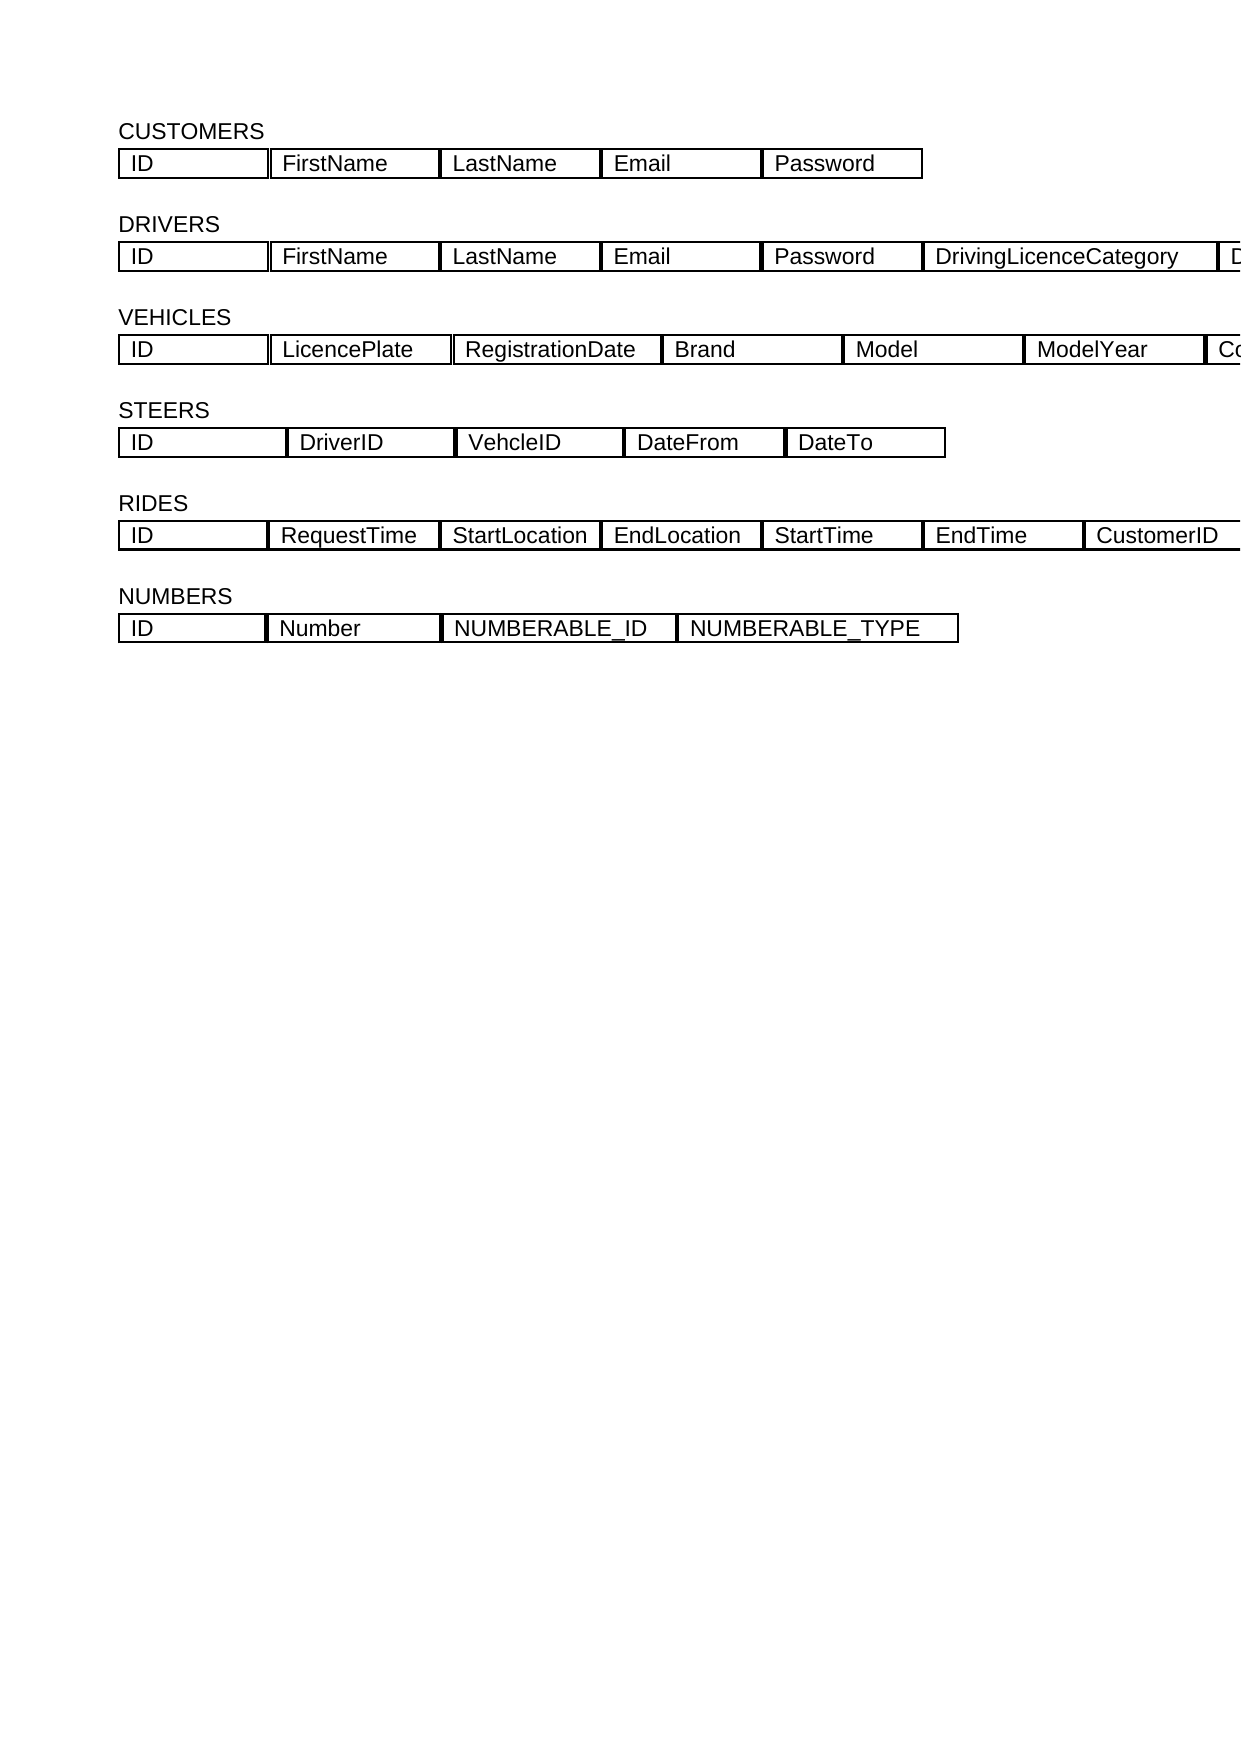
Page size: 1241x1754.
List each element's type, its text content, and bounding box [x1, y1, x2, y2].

table_header ID [120, 522, 266, 548]
table_header Brand [664, 336, 841, 363]
table_header LastName [442, 150, 599, 177]
table_header DriverID [289, 429, 453, 456]
table_header Number [269, 615, 439, 641]
table_header FirstName [272, 243, 438, 270]
table_header LicencePlate [272, 336, 450, 363]
table_header Email [603, 150, 760, 177]
table_header DrivingLicenceCategory [925, 243, 1216, 270]
table_header ID [120, 150, 267, 177]
table_header StartLocation [442, 522, 599, 548]
text STEERS [118, 397, 1122, 423]
table_header RequestTime [270, 522, 438, 548]
table_header ID [120, 615, 264, 641]
table_header LastName [442, 243, 599, 270]
text RIDES [118, 490, 1122, 516]
table_header ID [120, 336, 267, 363]
table_header DateTo [788, 429, 944, 456]
table_header ID [120, 429, 285, 456]
table_header Email [603, 243, 759, 270]
table_header DateFrom [626, 429, 783, 456]
table_header Password [764, 243, 921, 270]
table_header Password [764, 150, 921, 177]
table_header DrivingLicenceNumber [1220, 243, 1240, 270]
text NUMBERS [118, 583, 1122, 609]
table_header StartTime [764, 522, 921, 548]
table_header VehcleID [458, 429, 622, 456]
table_header RegistrationDate [455, 336, 660, 363]
table_header EndTime [925, 522, 1082, 548]
table_header ID [120, 243, 267, 270]
table_header ModelYear [1026, 336, 1203, 363]
table_header EndLocation [603, 522, 760, 548]
table_header NUMBERABLE_ID [444, 615, 675, 641]
text CUSTOMERS [118, 118, 1122, 144]
table_header NUMBERABLE_TYPE [679, 615, 957, 641]
table_header CustomerID [1086, 522, 1240, 548]
table_header Color [1208, 336, 1240, 363]
text DRIVERS [118, 211, 1122, 237]
table_header Model [845, 336, 1022, 363]
text VEHICLES [118, 304, 1122, 330]
table_header FirstName [272, 150, 438, 177]
